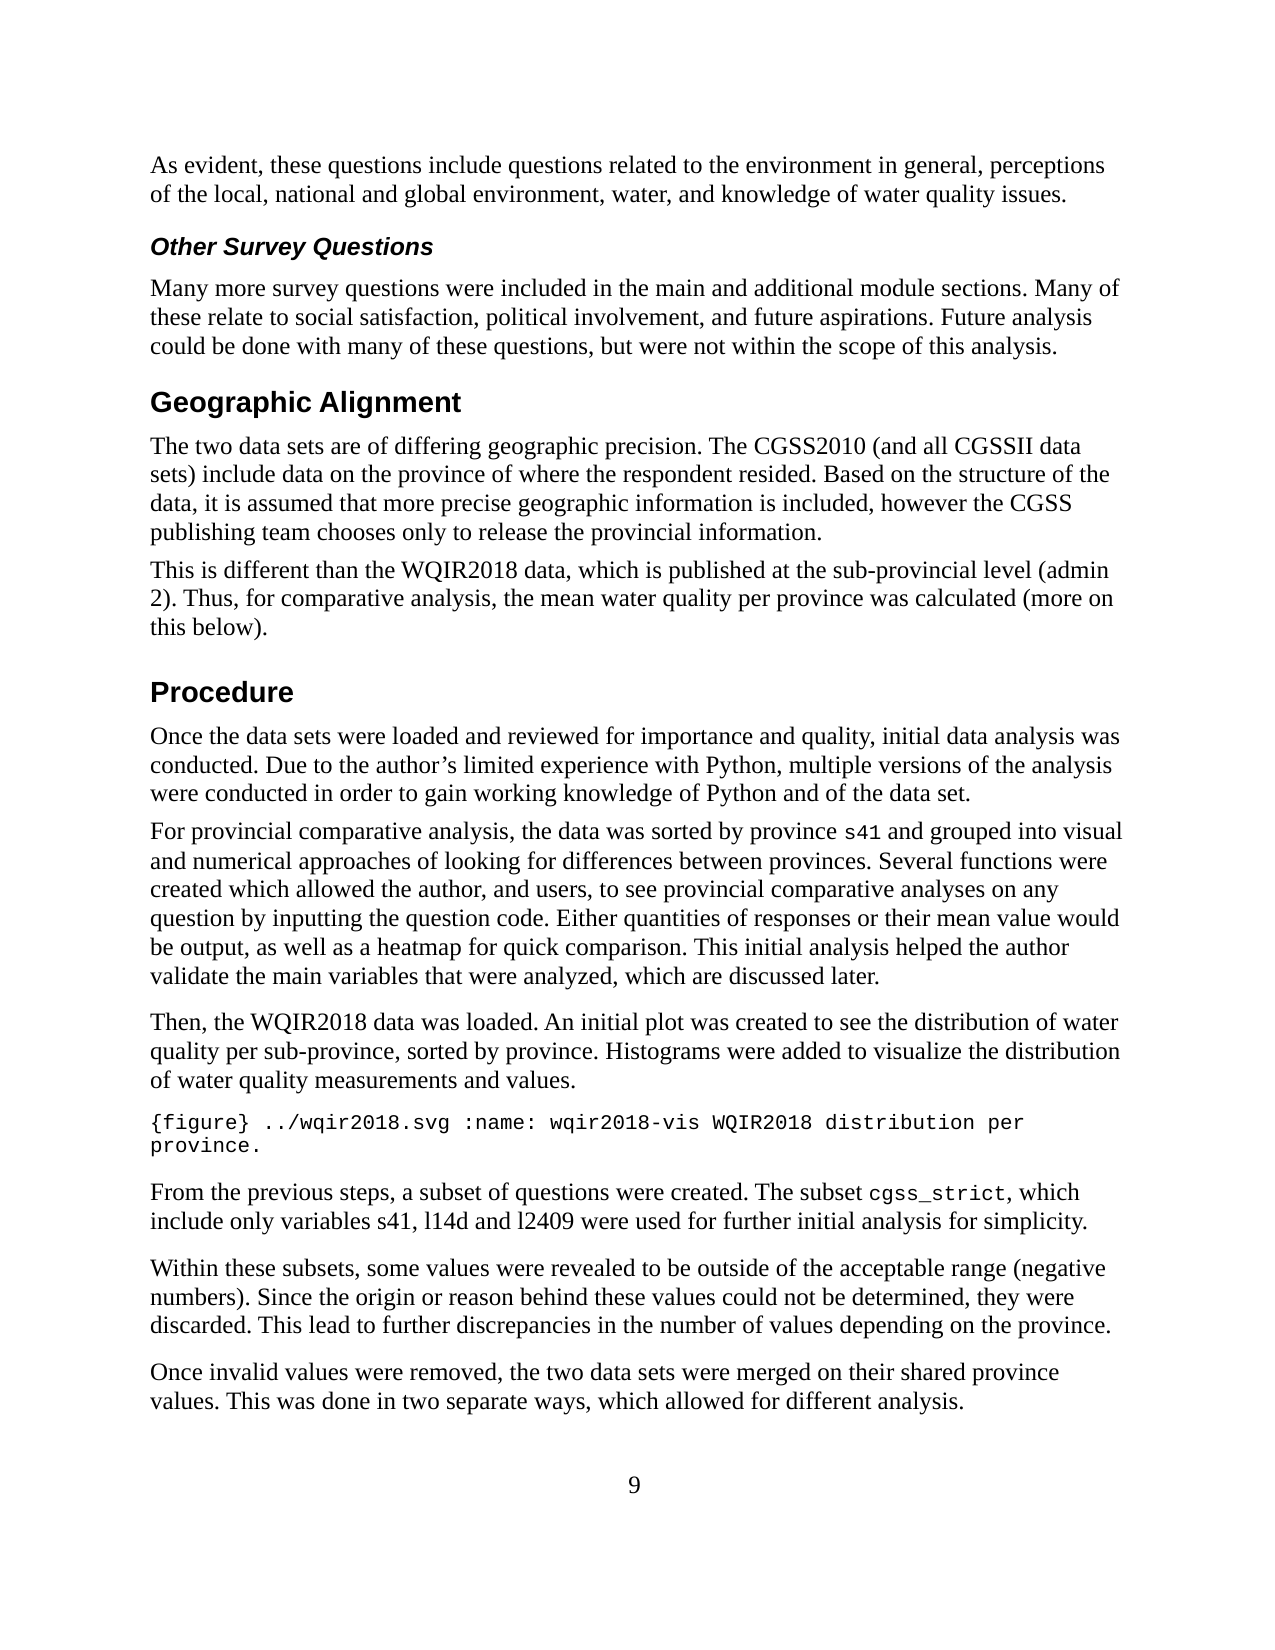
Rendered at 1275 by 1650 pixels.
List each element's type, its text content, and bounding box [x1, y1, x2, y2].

text As evident, these questions include questions related to the environment in general, perceptions of the local, national and global environment, water, and knowledge of water quality issues. [150, 150, 1125, 207]
subtitle Other Survey Questions [150, 232, 1125, 261]
subtitle Procedure [150, 675, 1125, 708]
subtitle Geographic Alignment [150, 385, 1125, 418]
text Then, the WQIR2018 data was loaded. An initial plot was created to see the distribution of water quality per sub-province, sorted by province. Histograms were added to visualize the distribution of water quality measurements and values. [150, 1007, 1125, 1094]
text Many more survey questions were included in the main and additional module sections. Many of these relate to social satisfaction, political involvement, and future aspirations. Future analysis could be done with many of these questions, but were not within the scope of this analysis. [150, 273, 1125, 360]
text The two data sets are of differing geographic precision. The CGSS2010 (and all CGSSII data sets) include data on the province of where the respondent resided. Based on the structure of the data, it is assumed that more precise geographic information is included, however the CGSS publishing team chooses only to release the provincial information. [150, 431, 1125, 546]
text {figure} ../wqir2018.svg :name: wqir2018-vis WQIR2018 distribution per province. [150, 1112, 1125, 1159]
text Once the data sets were loaded and reviewed for importance and quality, initial data analysis was conducted. Due to the author’s limited experience with Python, multiple versions of the analysis were conducted in order to gain working knowledge of Python and of the data set. [150, 721, 1125, 807]
text Within these subsets, some values were revealed to be outside of the acceptable range (negative numbers). Since the origin or reason behind these values could not be determined, they were discarded. This lead to further discrepancies in the number of values depending on the province. [150, 1253, 1125, 1339]
text This is different than the WQIR2018 data, which is published at the sub-provincial level (admin 2). Thus, for comparative analysis, the mean water quality per province was calculated (more on this below). [150, 555, 1125, 641]
text For provincial comparative analysis, the data was sorted by province s41 and grouped into visual and numerical approaches of looking for differences between provinces. Several functions were created which allowed the author, and users, to see provincial comparative analyses on any question by inputting the question code. Either quantities of responses or their mean value would be output, as well as a heatmap for quick comparison. This initial analysis helped the author validate the main variables that were analyzed, which are discussed later. [150, 816, 1125, 989]
text From the previous steps, a subset of questions were created. The subset cgss_strict, which include only variables s41, l14d and l2409 were used for further initial analysis for simplicity. [150, 1177, 1125, 1235]
text Once invalid values were removed, the two data sets were merged on their shared province values. This was done in two separate ways, which allowed for different analysis. [150, 1357, 1125, 1415]
